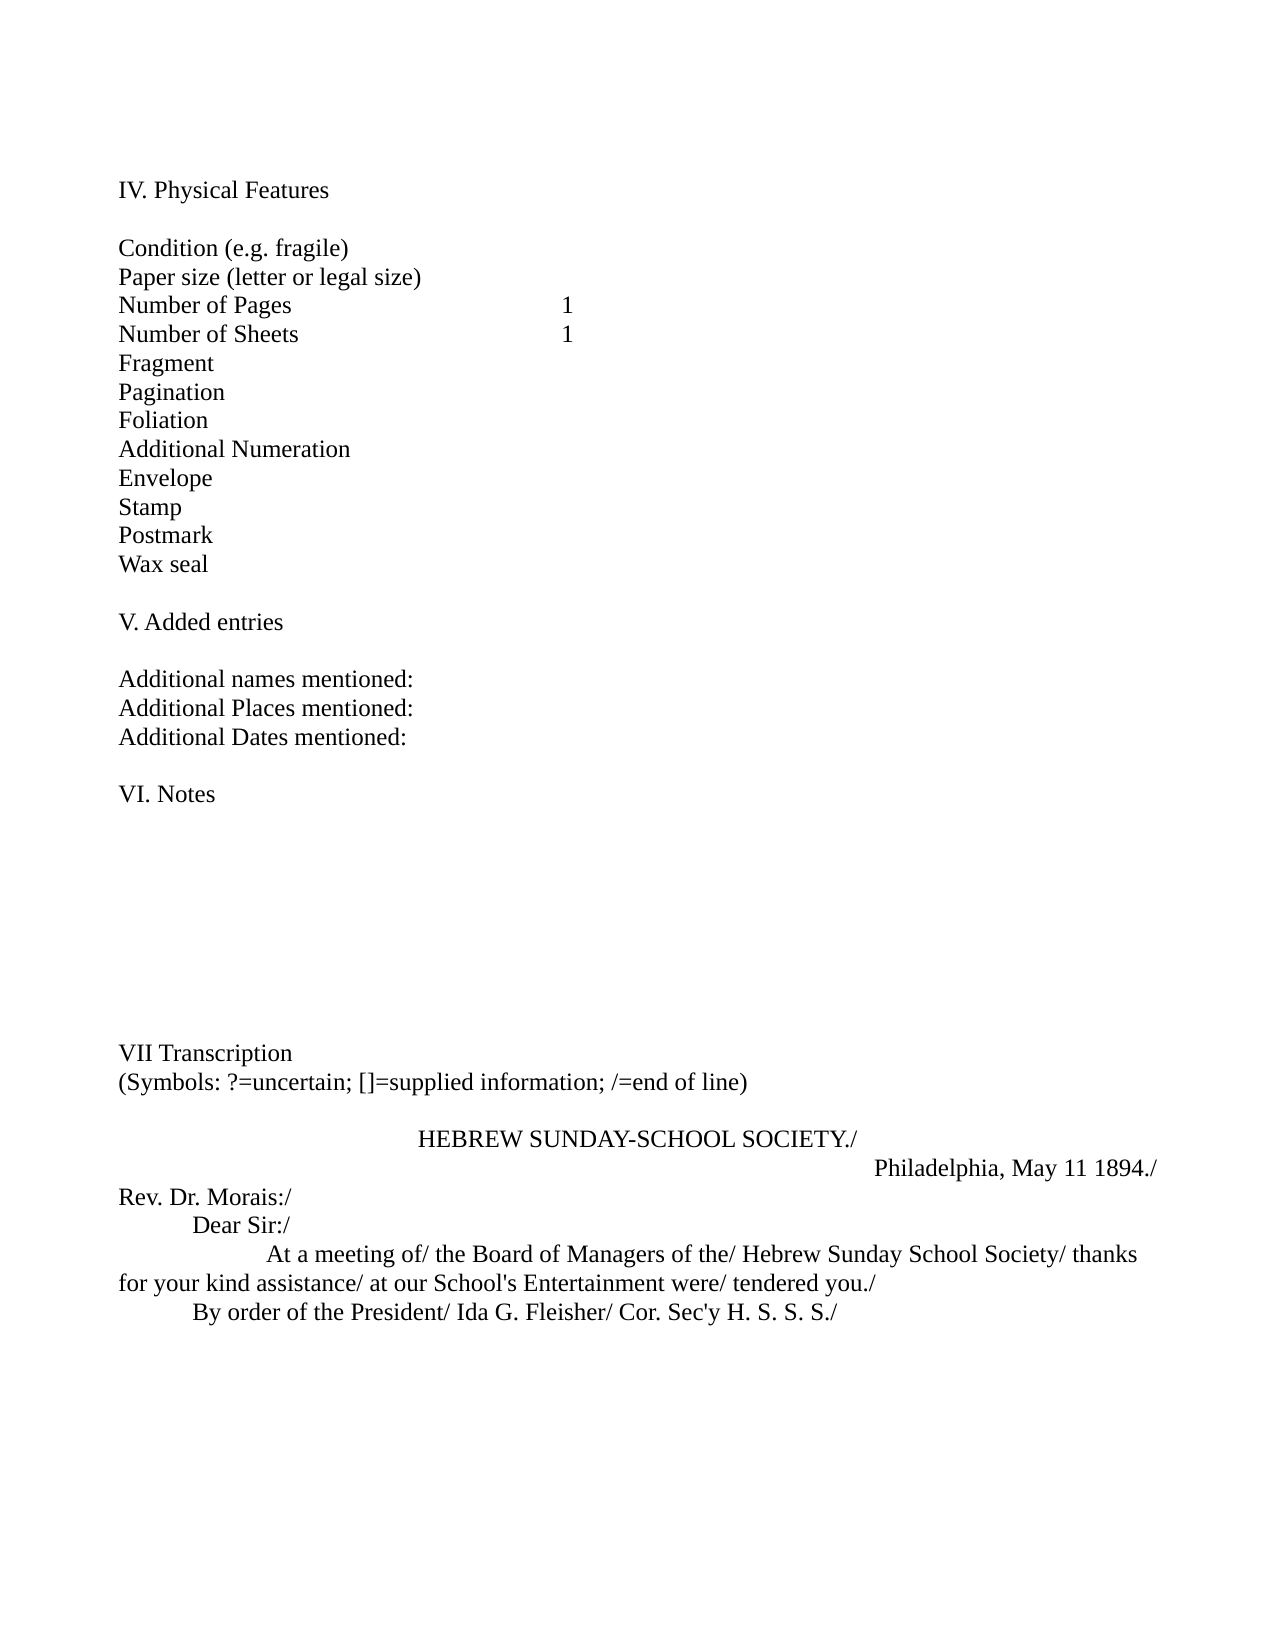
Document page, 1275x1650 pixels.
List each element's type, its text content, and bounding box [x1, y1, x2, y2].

text Fragment [118, 348, 1157, 377]
text Additional Places mentioned: [118, 693, 1157, 722]
text Envelope [118, 463, 1157, 492]
text Dear Sir:/ [118, 1211, 1157, 1239]
text Postma rk [118, 521, 1157, 549]
text Additional Numeration [118, 434, 1157, 463]
text VII Transcription [118, 1038, 1157, 1067]
text Additional Dates mentioned: [118, 722, 1157, 751]
text Condition (e.g. fragile) [118, 233, 1157, 262]
text Rev. Dr. Morais:/ [118, 1182, 1157, 1211]
text Number of Sheets 1 [118, 319, 1157, 348]
text Philadelphia, May 11 1894./ [118, 1153, 1157, 1182]
text Paper size (letter or legal size) [118, 262, 1157, 291]
text VI. Notes [118, 779, 1157, 808]
text Additional names mentioned: [118, 664, 1157, 693]
text Stamp [118, 492, 1157, 521]
text By order of the President/ Ida G. Fleisher/ Cor. Sec'y H. S. S. S./ [118, 1297, 1157, 1326]
text HEBREW SUNDAY-SCHOOL SOCIETY./ [118, 1124, 1157, 1153]
text Pagination [118, 377, 1157, 406]
text Foliation [118, 406, 1157, 434]
text Wax seal [118, 549, 1157, 578]
text (Symbols: ?=uncertain; []=supplied information; /=end of line) [118, 1067, 1157, 1096]
text At a meeting of/ the Board of Managers of the/ Hebrew Sunday School Society/ thanks for your kind assistance/ at our School's Entertainment were/ tendered you./ [118, 1239, 1157, 1297]
text IV. Physical Features [118, 176, 1157, 204]
text Number of Pages 1 [118, 291, 1157, 319]
text V. Added entries [118, 607, 1157, 636]
